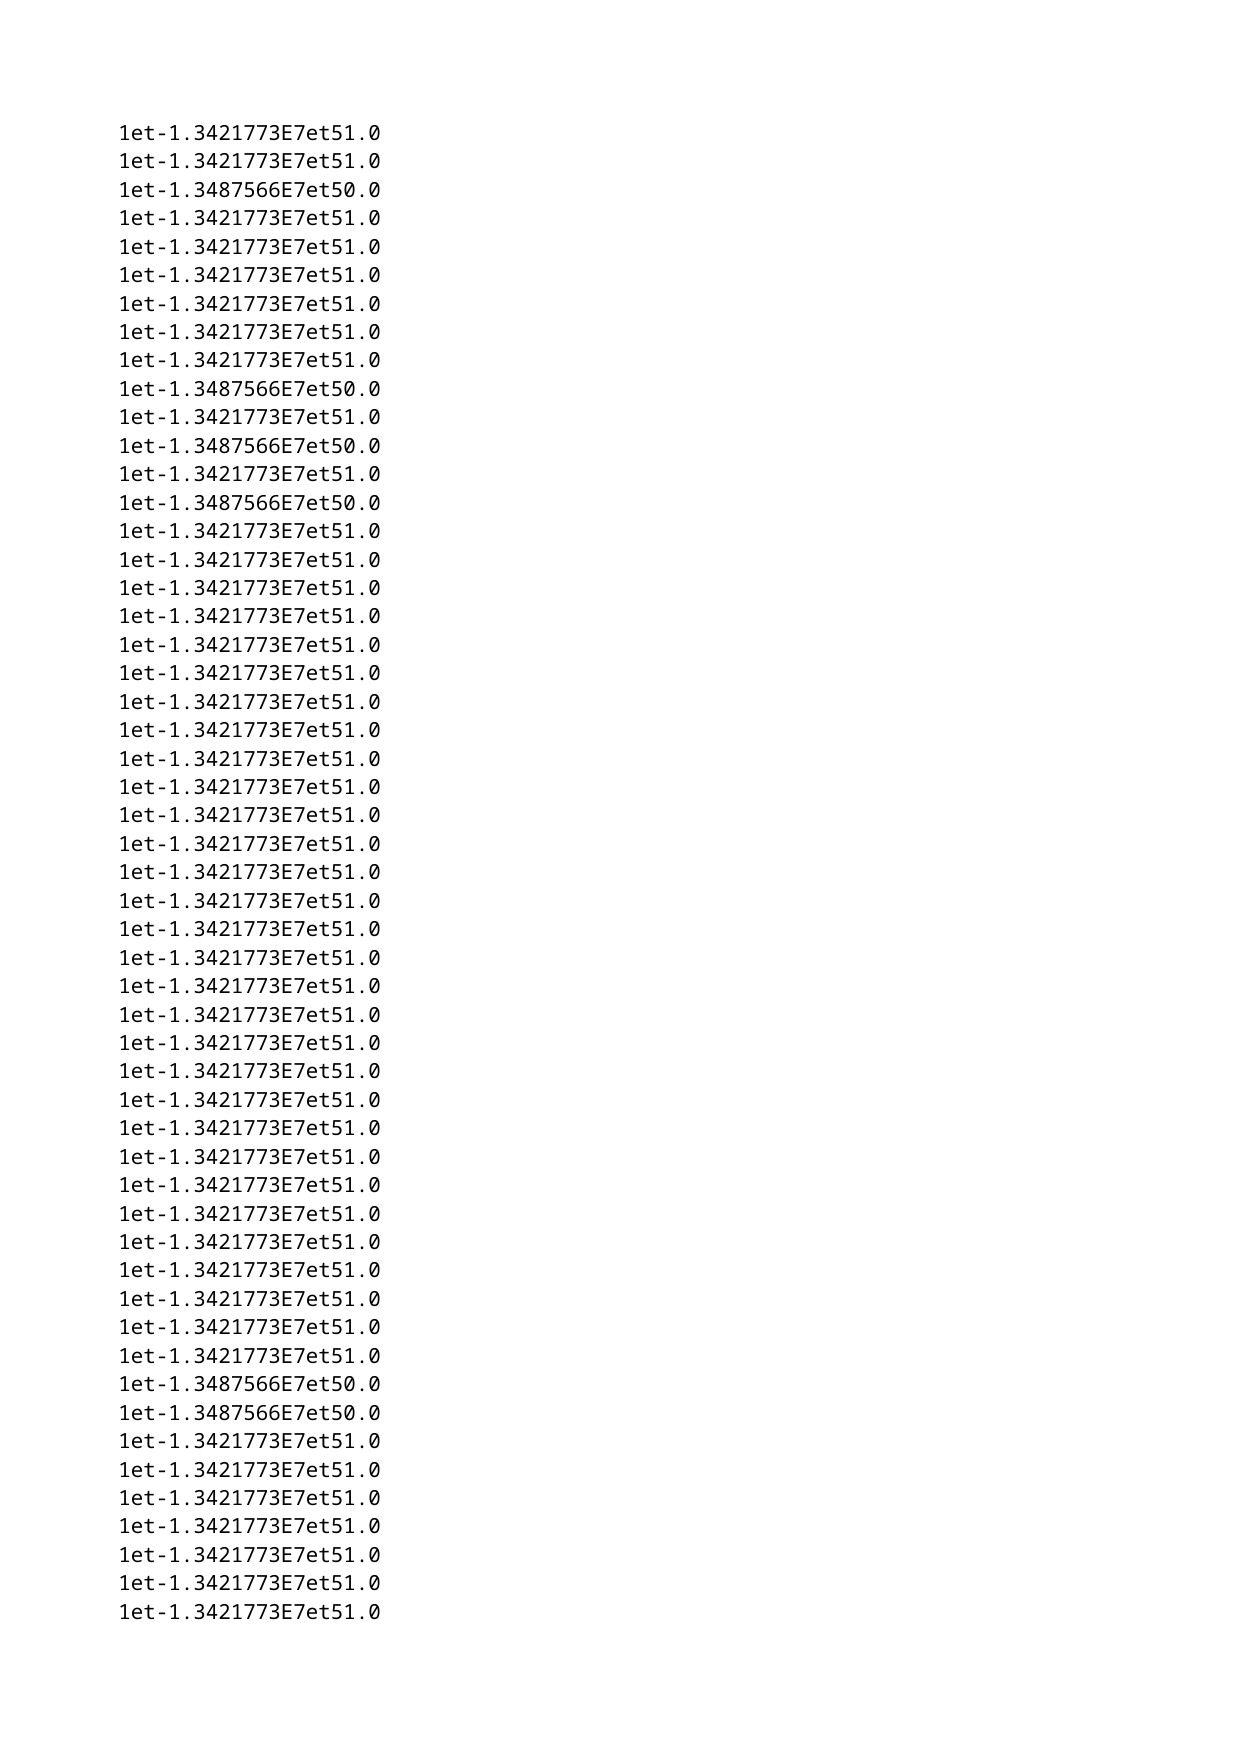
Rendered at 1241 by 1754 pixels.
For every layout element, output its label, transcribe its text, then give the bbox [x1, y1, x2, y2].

text 1et-1.3421773E7et51.0 [118, 772, 1122, 801]
text 1et-1.3421773E7et51.0 [118, 658, 1122, 687]
text 1et-1.3487566E7et50.0 [118, 431, 1122, 459]
text 1et-1.3421773E7et51.0 [118, 1568, 1122, 1597]
text 1et-1.3421773E7et51.0 [118, 118, 1122, 147]
text 1et-1.3421773E7et51.0 [118, 857, 1122, 886]
text 1et-1.3421773E7et51.0 [118, 232, 1122, 260]
text 1et-1.3487566E7et50.0 [118, 1398, 1122, 1426]
text 1et-1.3421773E7et51.0 [118, 545, 1122, 573]
text 1et-1.3421773E7et51.0 [118, 147, 1122, 175]
text 1et-1.3421773E7et51.0 [118, 1312, 1122, 1341]
text 1et-1.3421773E7et51.0 [118, 801, 1122, 829]
text 1et-1.3421773E7et51.0 [118, 1227, 1122, 1256]
text 1et-1.3421773E7et51.0 [118, 1256, 1122, 1284]
text 1et-1.3421773E7et51.0 [118, 1085, 1122, 1113]
text 1et-1.3487566E7et50.0 [118, 175, 1122, 203]
text 1et-1.3421773E7et51.0 [118, 1512, 1122, 1540]
text 1et-1.3421773E7et51.0 [118, 829, 1122, 857]
text 1et-1.3421773E7et51.0 [118, 1113, 1122, 1142]
text 1et-1.3421773E7et51.0 [118, 516, 1122, 545]
text 1et-1.3421773E7et51.0 [118, 289, 1122, 317]
text 1et-1.3421773E7et51.0 [118, 1170, 1122, 1199]
text 1et-1.3421773E7et51.0 [118, 886, 1122, 914]
text 1et-1.3421773E7et51.0 [118, 943, 1122, 971]
text 1et-1.3421773E7et51.0 [118, 573, 1122, 602]
text 1et-1.3421773E7et51.0 [118, 1426, 1122, 1455]
text 1et-1.3421773E7et51.0 [118, 1284, 1122, 1312]
text 1et-1.3421773E7et51.0 [118, 1000, 1122, 1028]
text 1et-1.3421773E7et51.0 [118, 1057, 1122, 1085]
text 1et-1.3421773E7et51.0 [118, 1597, 1122, 1625]
text 1et-1.3421773E7et51.0 [118, 1455, 1122, 1483]
text 1et-1.3421773E7et51.0 [118, 687, 1122, 715]
text 1et-1.3421773E7et51.0 [118, 630, 1122, 658]
text 1et-1.3421773E7et51.0 [118, 602, 1122, 630]
text 1et-1.3487566E7et50.0 [118, 488, 1122, 516]
text 1et-1.3421773E7et51.0 [118, 203, 1122, 232]
text 1et-1.3421773E7et51.0 [118, 914, 1122, 943]
text 1et-1.3421773E7et51.0 [118, 1199, 1122, 1227]
text 1et-1.3421773E7et51.0 [118, 346, 1122, 374]
text 1et-1.3421773E7et51.0 [118, 459, 1122, 488]
text 1et-1.3421773E7et51.0 [118, 260, 1122, 289]
text 1et-1.3421773E7et51.0 [118, 1483, 1122, 1512]
text 1et-1.3421773E7et51.0 [118, 1028, 1122, 1057]
text 1et-1.3487566E7et50.0 [118, 374, 1122, 402]
text 1et-1.3421773E7et51.0 [118, 1341, 1122, 1369]
text 1et-1.3421773E7et51.0 [118, 317, 1122, 346]
text 1et-1.3421773E7et51.0 [118, 715, 1122, 744]
text 1et-1.3421773E7et51.0 [118, 971, 1122, 1000]
text 1et-1.3487566E7et50.0 [118, 1369, 1122, 1398]
text 1et-1.3421773E7et51.0 [118, 402, 1122, 431]
text 1et-1.3421773E7et51.0 [118, 1142, 1122, 1170]
text 1et-1.3421773E7et51.0 [118, 744, 1122, 772]
text 1et-1.3421773E7et51.0 [118, 1540, 1122, 1568]
